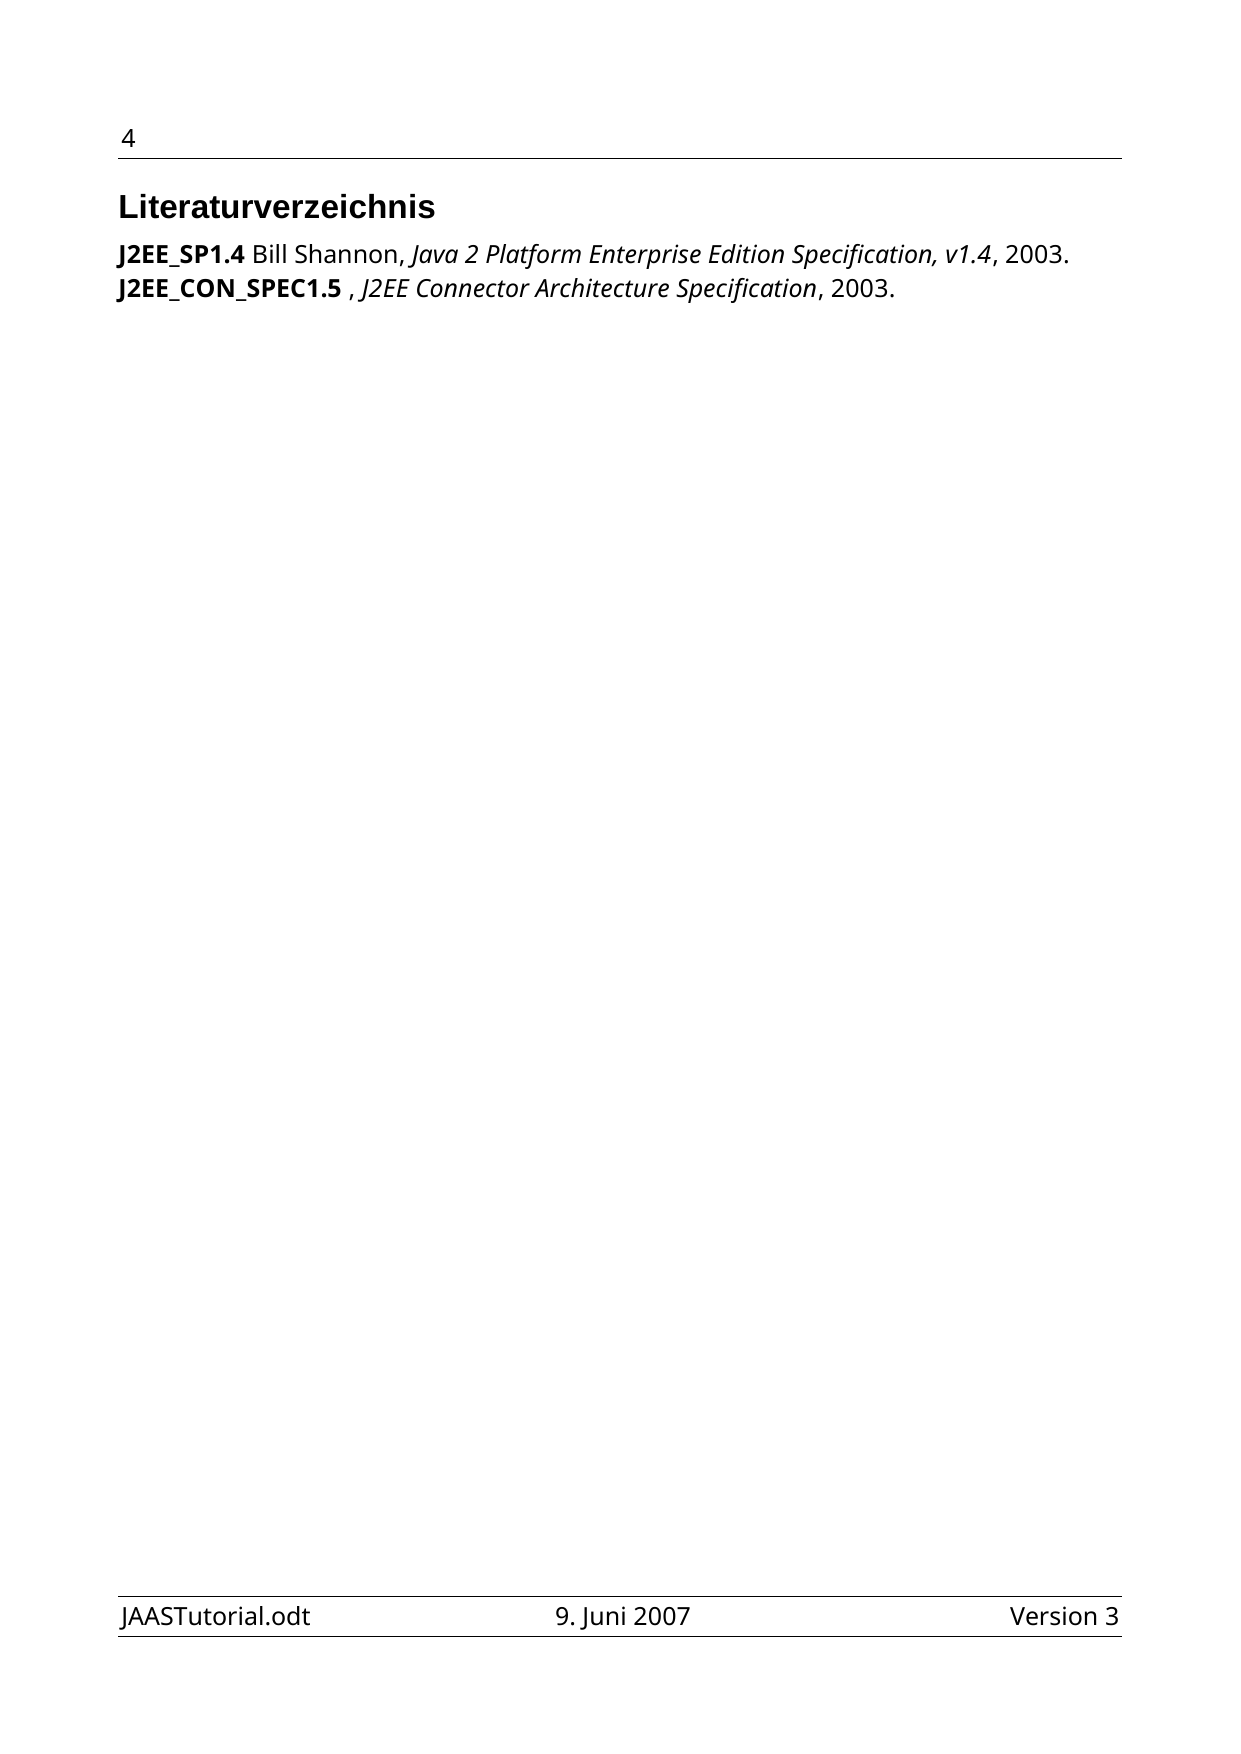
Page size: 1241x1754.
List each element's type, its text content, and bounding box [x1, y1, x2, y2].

text J2EE_SP1.4 Bill Shannon, Java 2 Platform Enterprise Edition Specification, v1.4, 2003. [118, 237, 1122, 271]
subtitle Literaturverzeichnis [118, 187, 1122, 225]
text J2EE_CON_SPEC1.5 , J2EE Connector Architecture Specification, 2003. [118, 271, 1122, 305]
